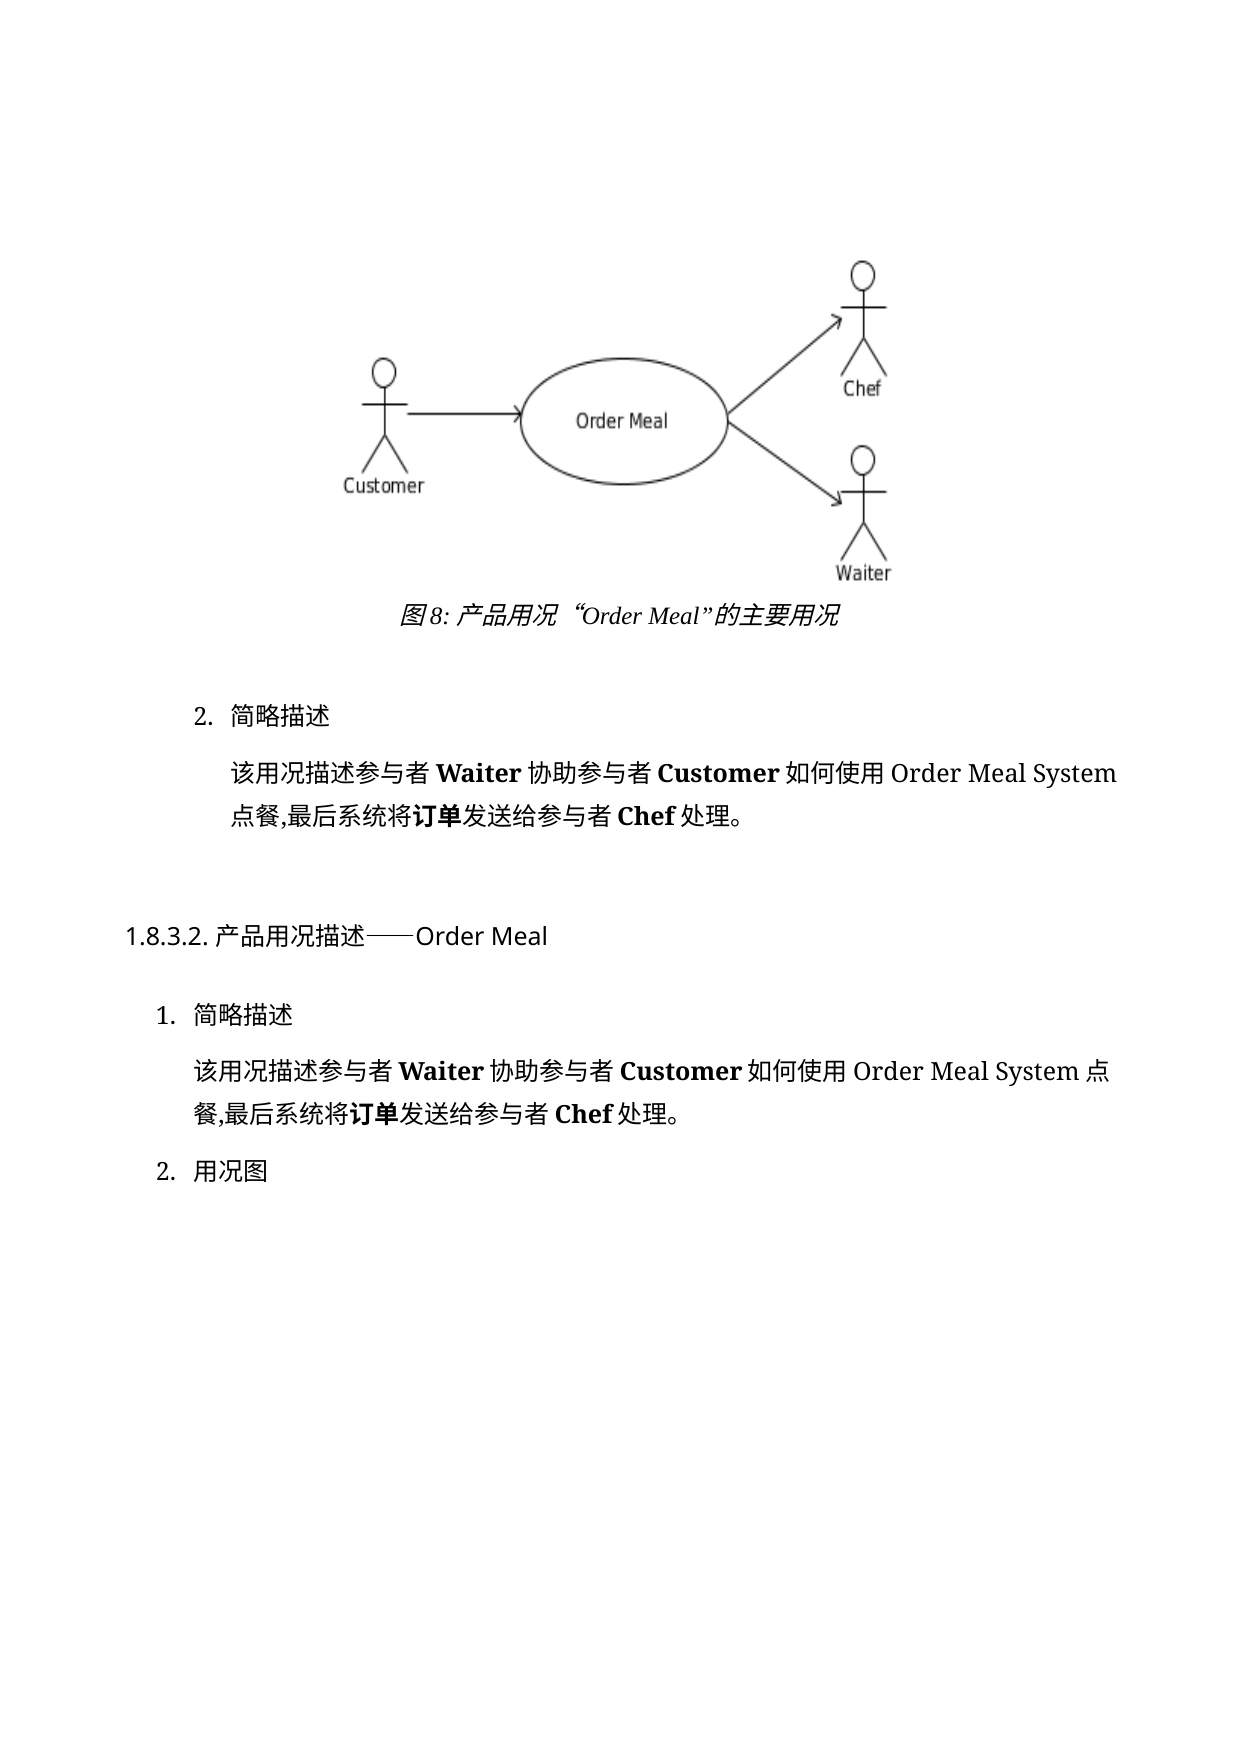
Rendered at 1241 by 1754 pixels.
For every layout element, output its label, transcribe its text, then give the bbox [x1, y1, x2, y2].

list 简略描述 [193, 697, 1122, 733]
subtitle 产品用况描述——Order Meal [118, 916, 1122, 953]
picture [336, 246, 904, 596]
list 该用况描述参与者Waiter协助参与者Customer如何使用 Order Meal System点餐,最后系统将订单发送给参与者Chef处理。 [156, 1051, 1122, 1131]
list 用况图 [156, 1151, 1122, 1187]
list 简略描述 [156, 995, 1122, 1031]
list 图 8: 产品用况“Order Meal”的主要用况 [319, 247, 921, 631]
list 该用况描述参与者Waiter协助参与者Customer如何使用 Order Meal System点餐,最后系统将订单发送给参与者Chef处理。 [193, 753, 1122, 833]
